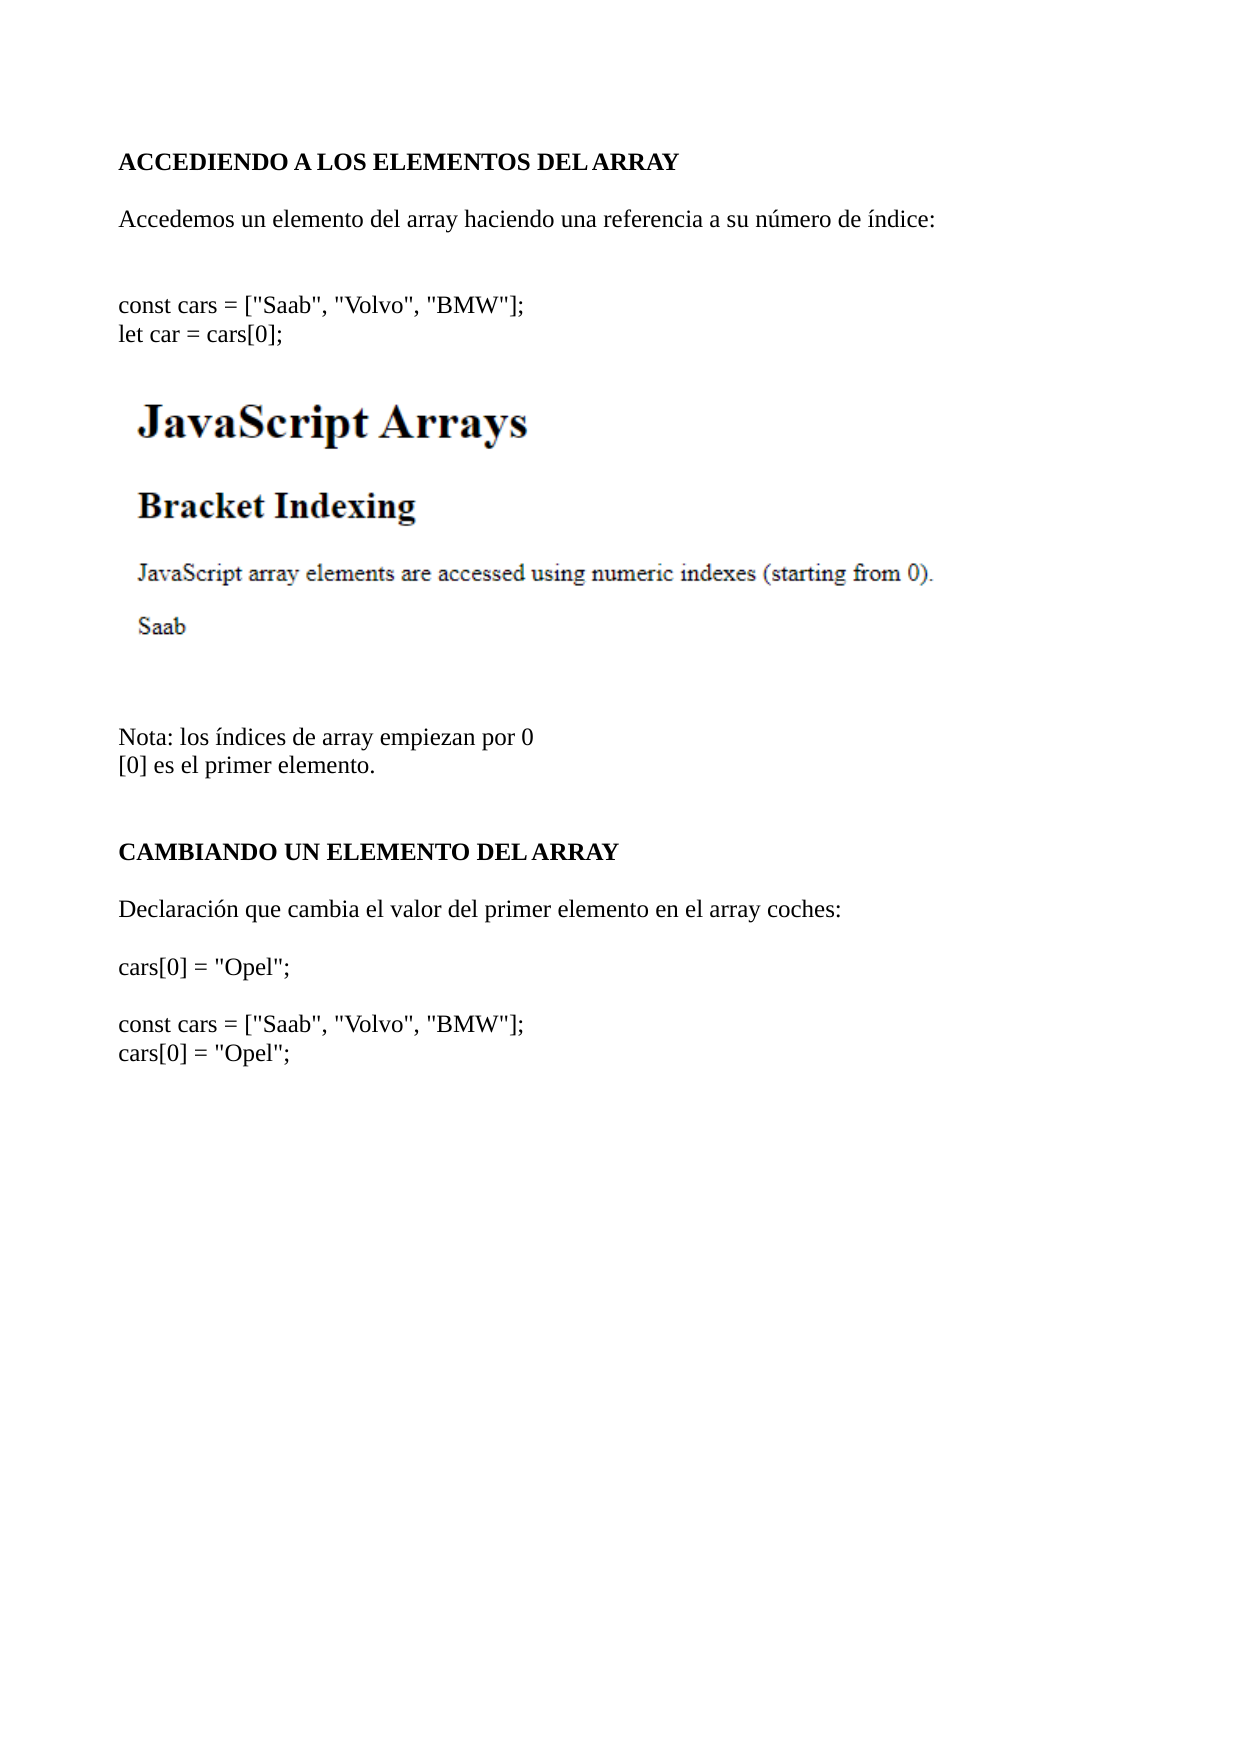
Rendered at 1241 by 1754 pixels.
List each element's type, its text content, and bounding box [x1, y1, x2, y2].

text const cars = ["Saab", "Volvo", "BMW"]; let car = cars[0]; [118, 291, 1122, 348]
text ACCEDIENDO A LOS ELEMENTOS DEL ARRAY [118, 147, 1122, 176]
picture [130, 383, 954, 644]
text Accedemos un elemento del array haciendo una referencia a su número de índice: [118, 204, 1122, 233]
text cars[0] = "Opel"; [118, 952, 1122, 981]
text Declaración que cambia el valor del primer elemento en el array coches: [118, 894, 1122, 923]
text CAMBIANDO UN ELEMENTO DEL ARRAY [118, 837, 1122, 866]
text Nota: los índices de array empiezan por 0 [118, 722, 1122, 751]
text [0] es el primer elemento. [118, 751, 1122, 779]
text const cars = ["Saab", "Volvo", "BMW"]; cars[0] = "Opel"; [118, 1009, 1122, 1067]
